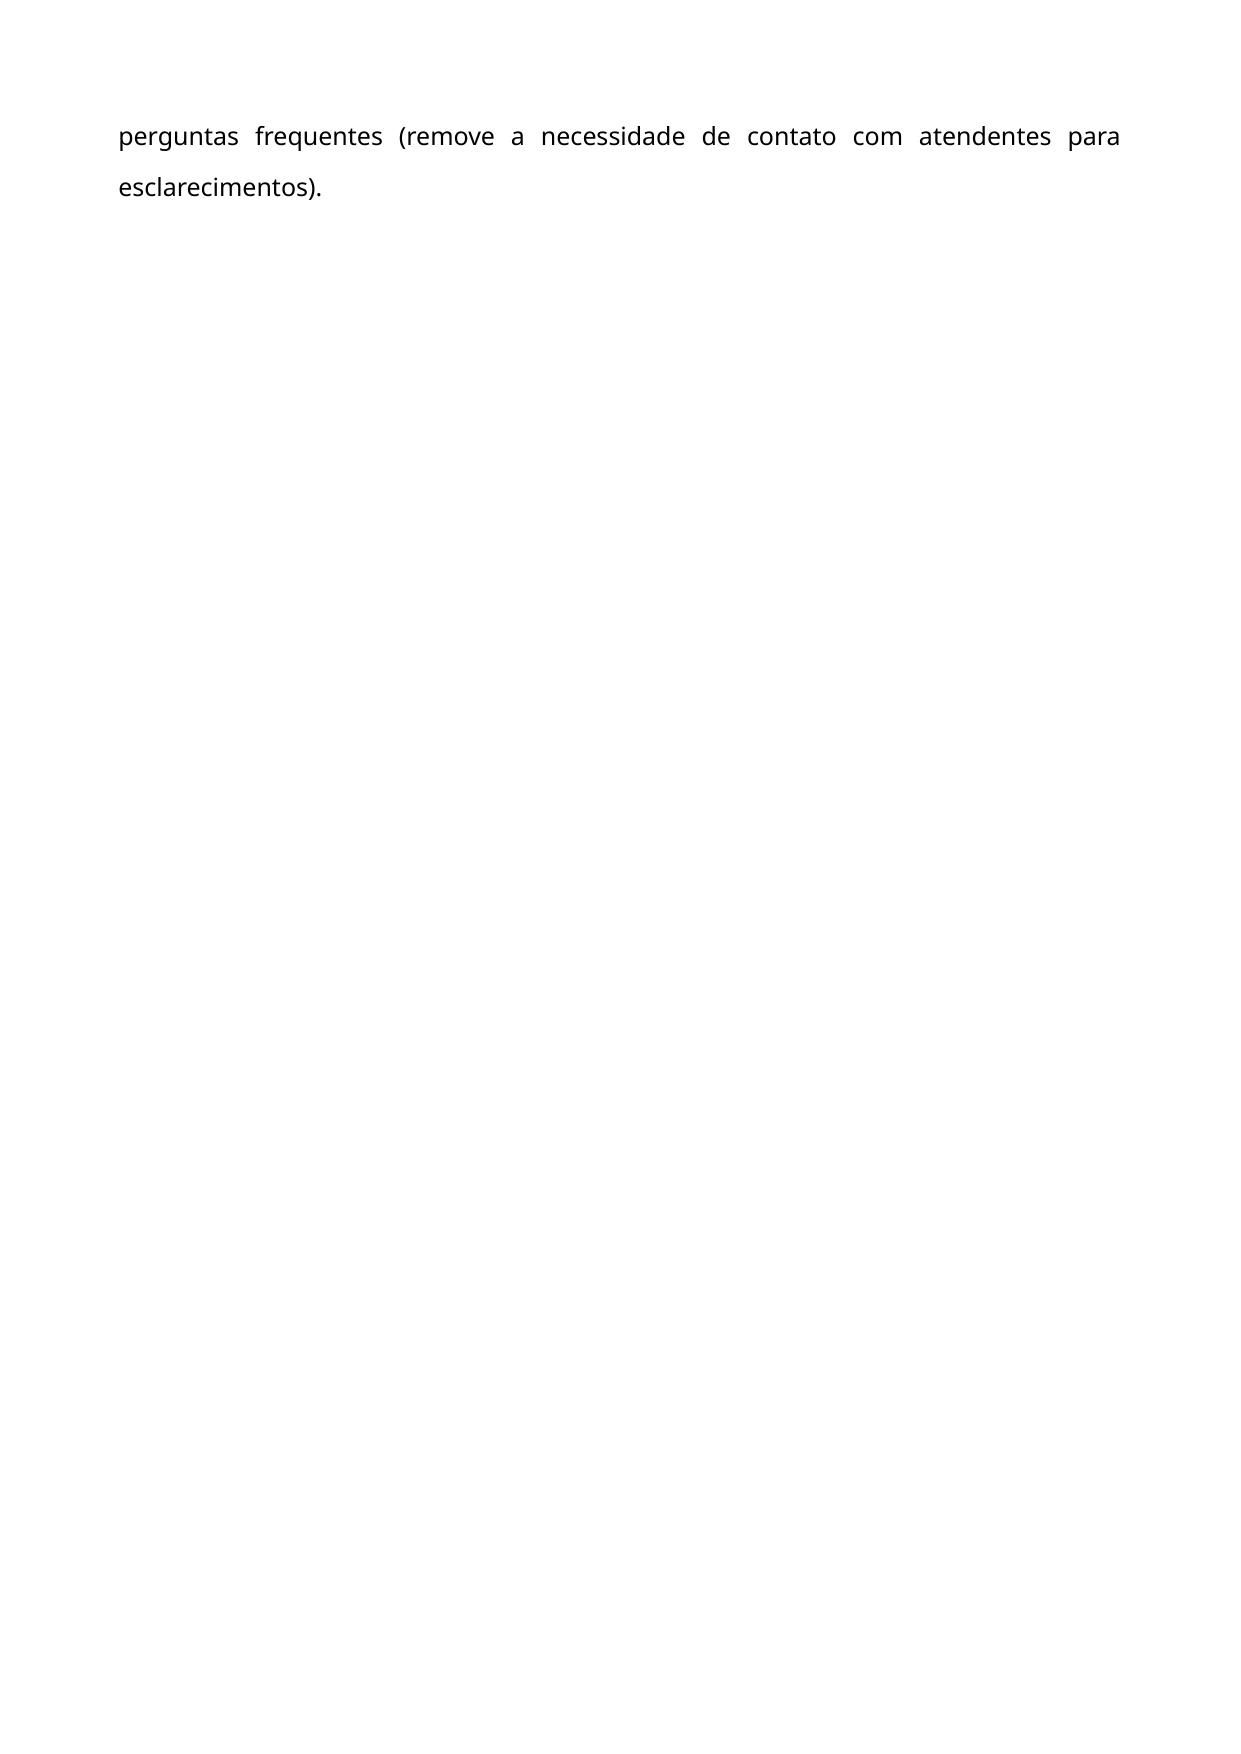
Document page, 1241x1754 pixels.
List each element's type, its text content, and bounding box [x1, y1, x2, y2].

text perguntas frequentes (remove a necessidade de contato com atendentes para esclarecimentos). [118, 118, 1122, 203]
